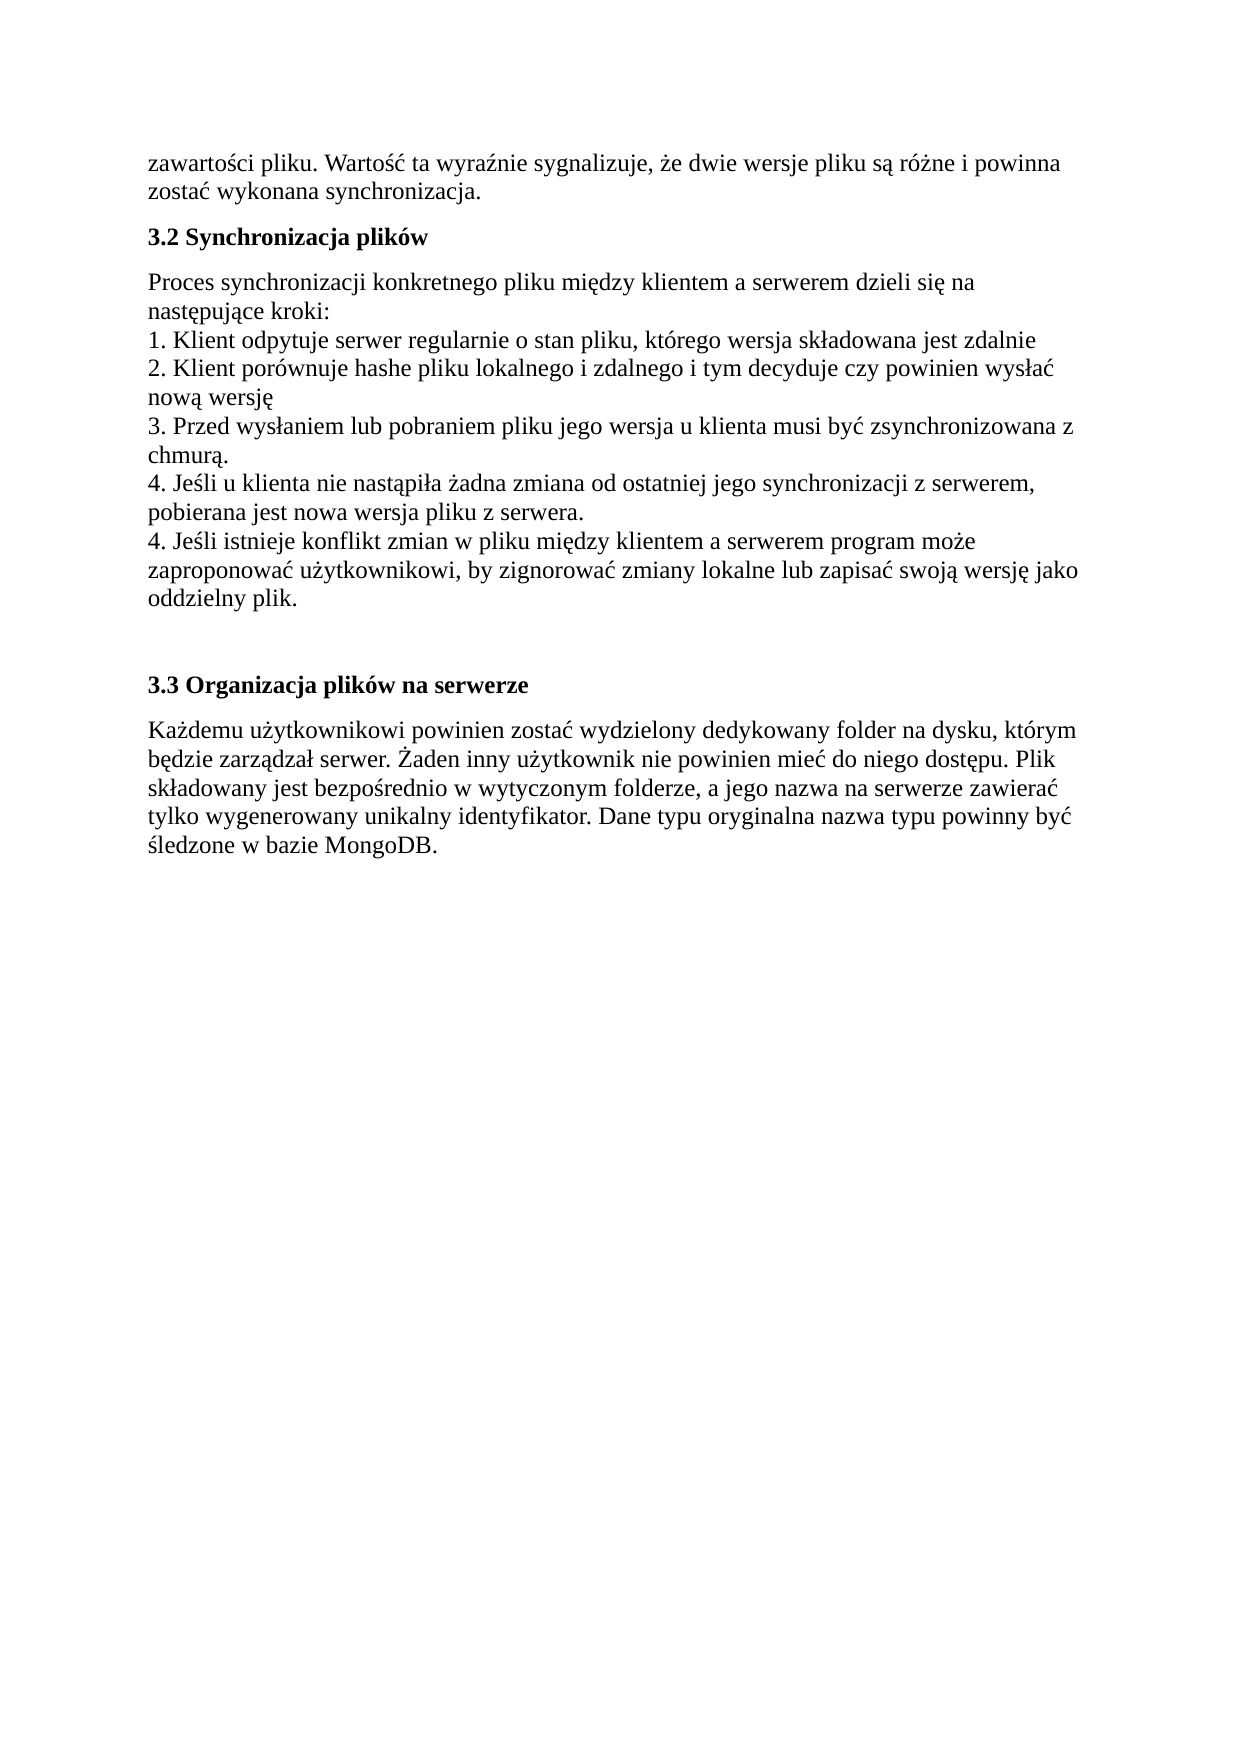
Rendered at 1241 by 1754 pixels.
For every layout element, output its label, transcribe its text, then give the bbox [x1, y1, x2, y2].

text Każdemu użytkownikowi powinien zostać wydzielony dedykowany folder na dysku, którym będzie zarządzał serwer. Żaden inny użytkownik nie powinien mieć do niego dostępu. Plik składowany jest bezpośrednio w wytyczonym folderze, a jego nazwa na serwerze zawierać tylko wygenerowany unikalny identyfikator. Dane typu oryginalna nazwa typu powinny być śledzone w bazie MongoDB. [148, 715, 1093, 859]
text Proces synchronizacji konkretnego pliku między klientem a serwerem dzieli się na następujące kroki: 1. Klient odpytuje serwer regularnie o stan pliku, którego wersja składowana jest zdalnie 2. Klient porównuje hashe pliku lokalnego i zdalnego i tym decyduje czy powinien wysłać nową wersję 3. Przed wysłaniem lub pobraniem pliku jego wersja u klienta musi być zsynchronizowana z chmurą. 4. Jeśli u klienta nie nastąpiła żadna zmiana od ostatniej jego synchronizacji z serwerem, pobierana jest nowa wersja pliku z serwera. 4. Jeśli istnieje konflikt zmian w pliku między klientem a serwerem program może zaproponować użytkownikowi, by zignorować zmiany lokalne lub zapisać swoją wersję jako oddzielny plik. 3.3 Organizacja plików na serwerze [148, 267, 1093, 698]
text zawartości pliku. Wartość ta wyraźnie sygnalizuje, że dwie wersje pliku są różne i powinna zostać wykonana synchronizacja. [148, 148, 1093, 205]
text 3.2 Synchronizacja plików [148, 222, 1093, 251]
